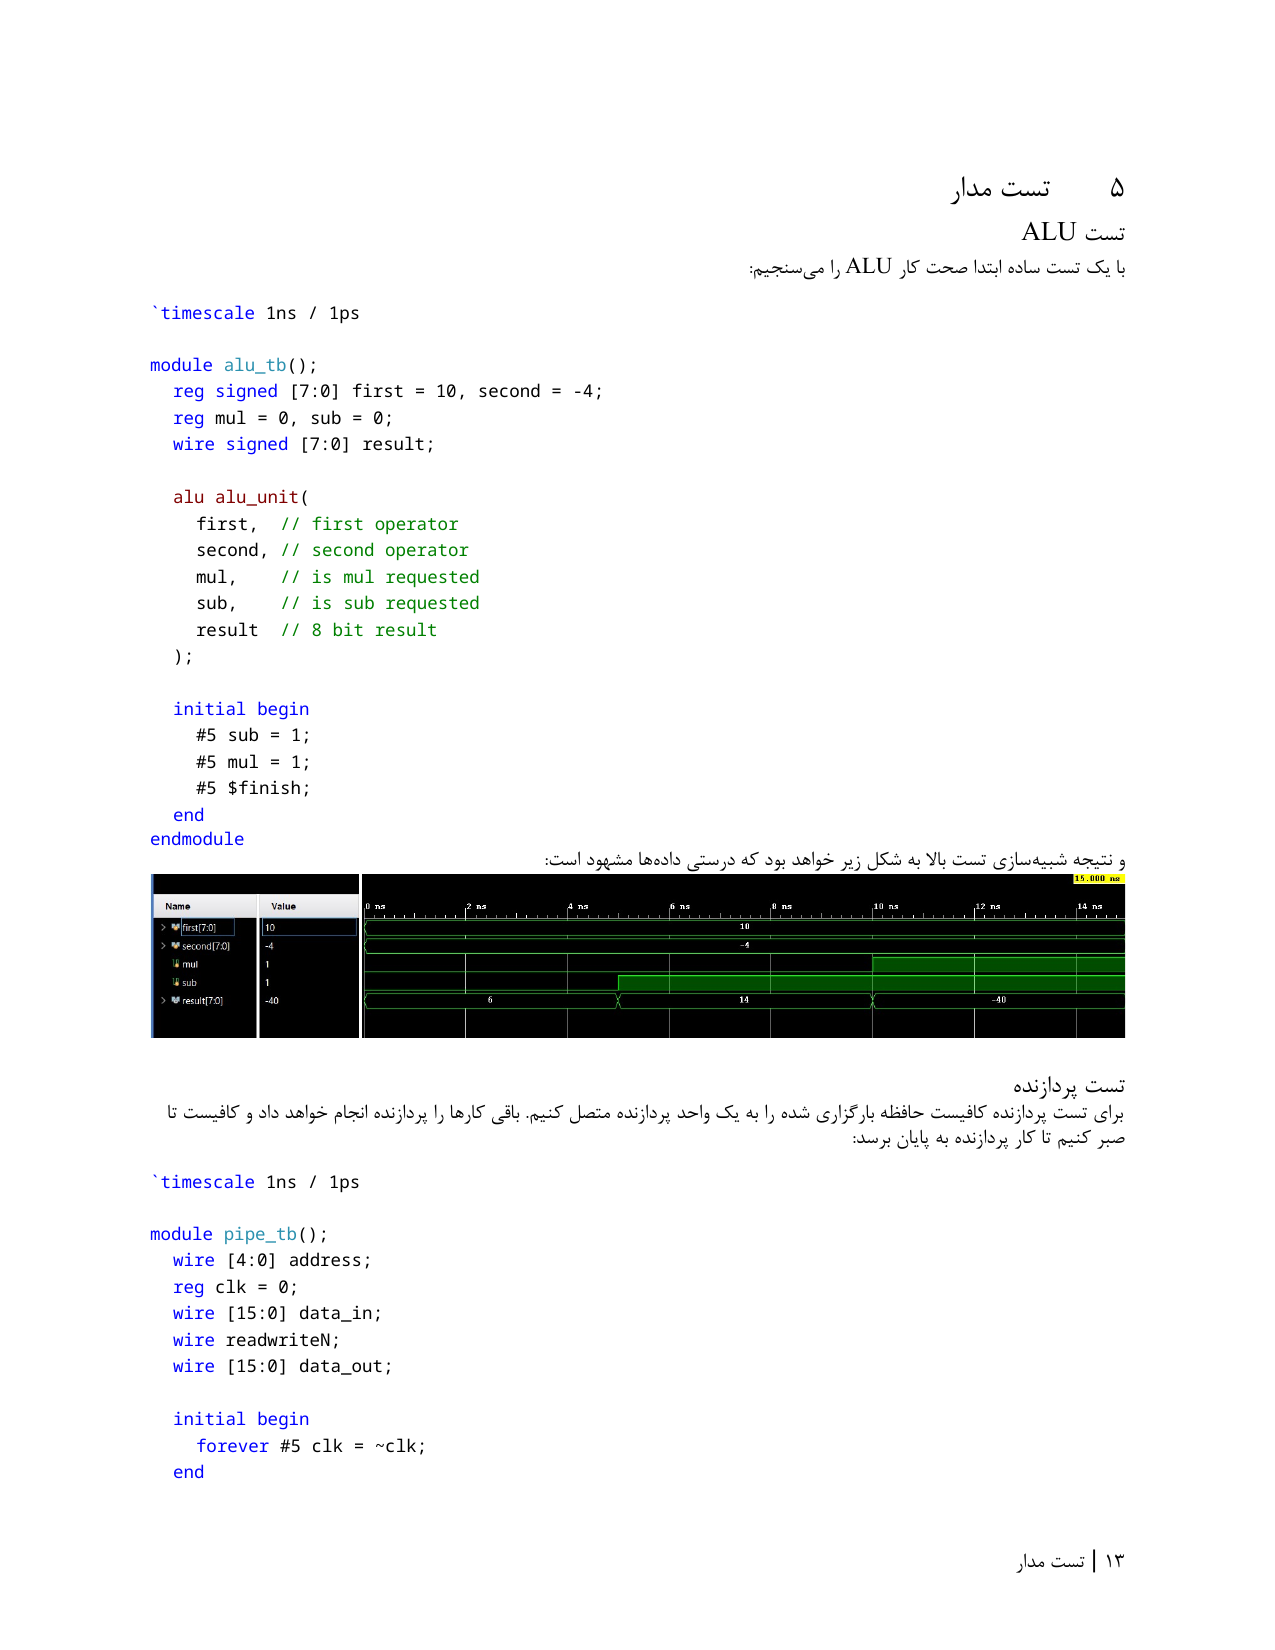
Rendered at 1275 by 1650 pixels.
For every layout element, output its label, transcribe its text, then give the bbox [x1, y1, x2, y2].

picture [150, 874, 1125, 1038]
text initial begin [150, 1404, 1125, 1431]
text wire [4:0] address; [150, 1246, 1125, 1272]
text ); [150, 641, 1125, 667]
text first, // first operator [150, 509, 1125, 535]
text alu alu_unit( [150, 482, 1125, 509]
text second, // second operator [150, 535, 1125, 562]
text mul, // is mul requested [150, 562, 1125, 588]
text با یک تست ساده ابتدا صحت کار ALU را می‌سنجیم: [150, 252, 1125, 282]
text `timescale 1ns / 1ps [150, 1169, 1125, 1193]
text reg mul = 0, sub = 0; [150, 403, 1125, 429]
text result // 8 bit result [150, 614, 1125, 641]
text module alu_tb(); [150, 353, 1125, 377]
text #5 sub = 1; [150, 720, 1125, 747]
subtitle تست ALU [150, 215, 1125, 250]
text برای تست پردازنده کافیست حافظه بارگزاری شده را به یک واحد پردازنده متصل کنیم. باقی کارها را پردازنده انجام خواهد داد و کافیست تا صبر کنیم تا کار پردازنده به پایان برسد: [150, 1103, 1125, 1151]
text end [150, 800, 1125, 826]
text end [150, 1457, 1125, 1483]
text #5 mul = 1; [150, 747, 1125, 773]
subtitle تست مدار [150, 175, 1125, 208]
text wire signed [7:0] result; [150, 429, 1125, 456]
subtitle تست پردازنده [150, 1074, 1125, 1101]
text sub, // is sub requested [150, 588, 1125, 614]
text `timescale 1ns / 1ps [150, 301, 1125, 324]
text و نتیجه شبیه‌سازی تست بالا به شکل زیر خواهد بود که درستی داده‌ها مشهود است: [150, 850, 1125, 873]
text reg signed [7:0] first = 10, second = -4; [150, 377, 1125, 403]
text forever #5 clk = ~clk; [150, 1431, 1125, 1457]
text initial begin [150, 694, 1125, 720]
text wire [15:0] data_out; [150, 1351, 1125, 1378]
text wire readwriteN; [150, 1325, 1125, 1351]
text wire [15:0] data_in; [150, 1298, 1125, 1325]
text reg clk = 0; [150, 1272, 1125, 1298]
text #5 $finish; [150, 773, 1125, 800]
text module pipe_tb(); [150, 1222, 1125, 1246]
text endmodule [150, 826, 1125, 850]
